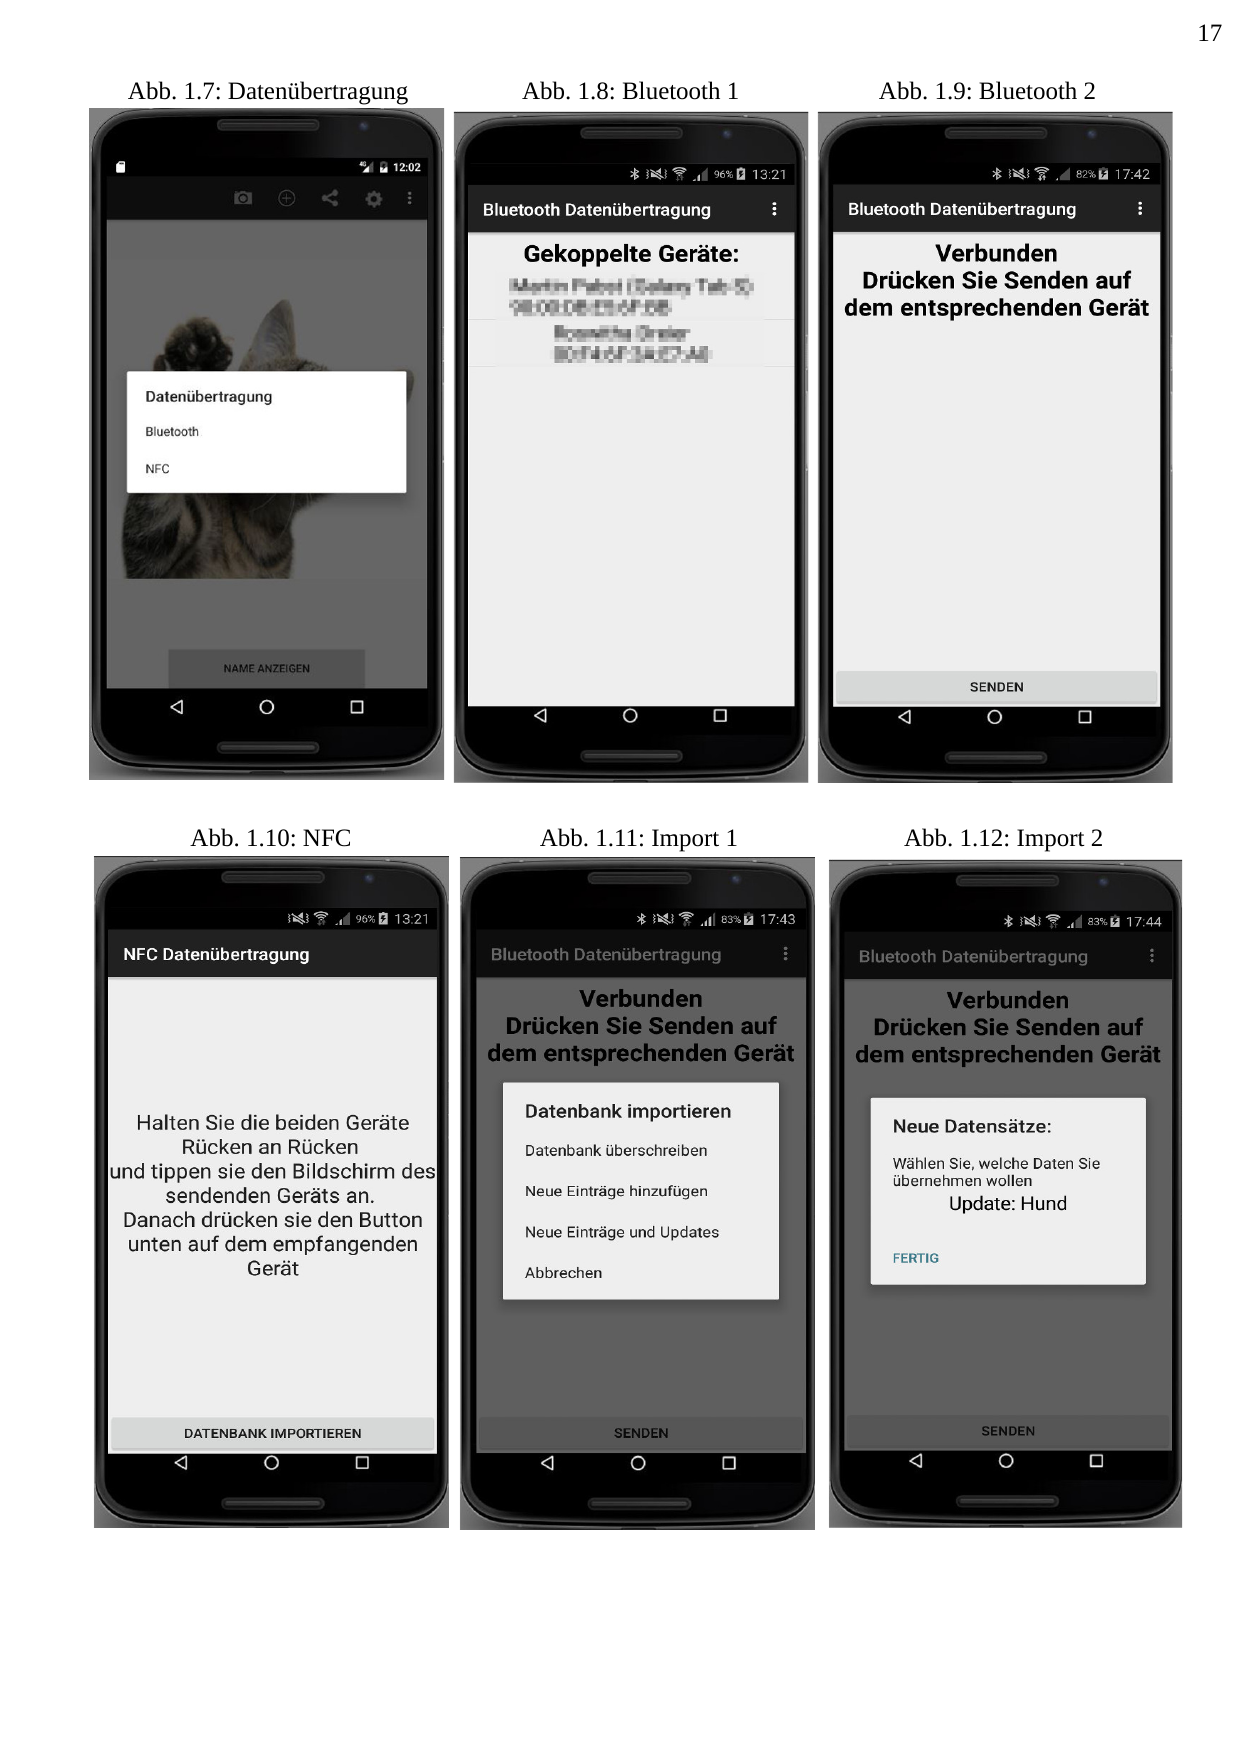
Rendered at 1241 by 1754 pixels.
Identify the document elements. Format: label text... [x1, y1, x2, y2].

picture [89, 108, 445, 780]
text Abb. 1.7: Datenübertragung Abb. 1.8: Bluetooth 1 Abb. 1.9: Bluetooth 2 [18, 76, 1222, 105]
text Abb. 1.10: NFC Abb. 1.11: Import 1 Abb. 1.12: Import 2 [18, 823, 1222, 852]
picture [93, 856, 449, 1528]
picture [828, 859, 1183, 1528]
picture [817, 111, 1173, 783]
picture [453, 111, 809, 783]
picture [459, 857, 815, 1530]
